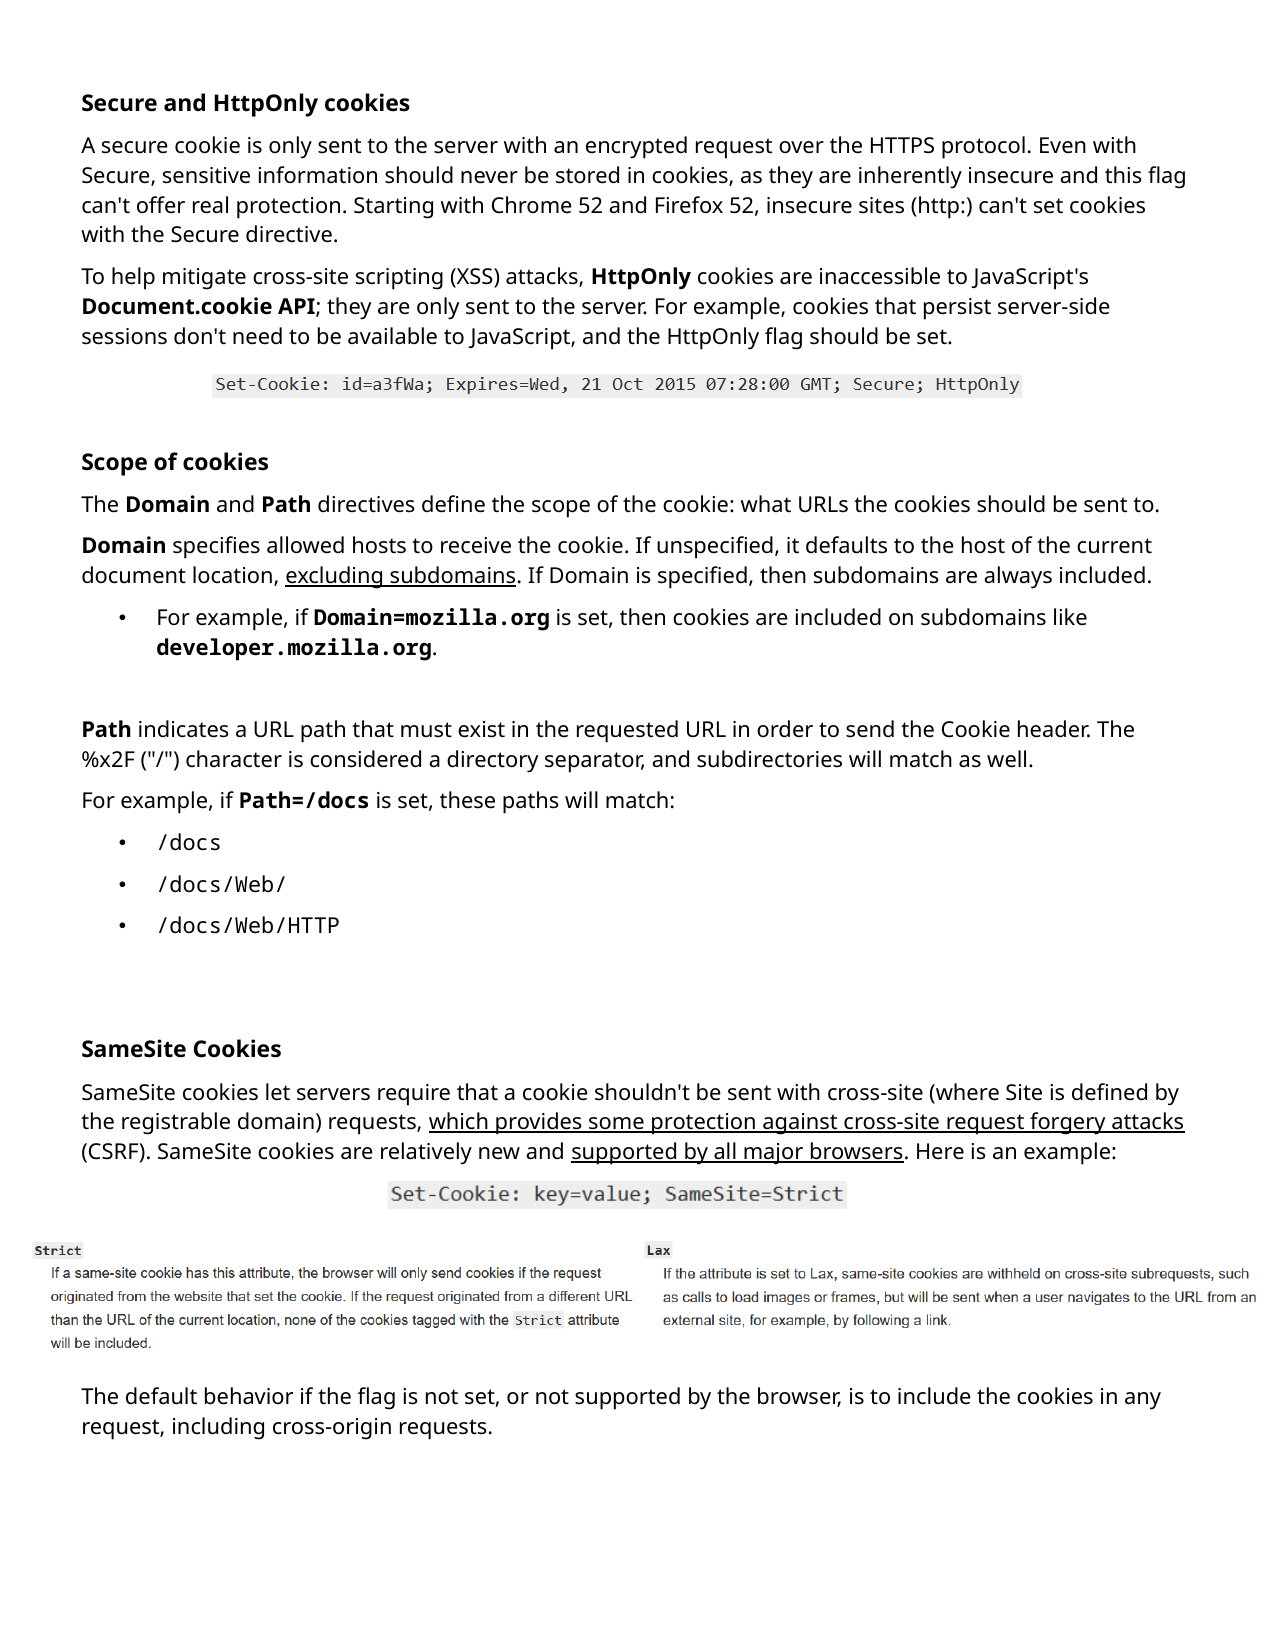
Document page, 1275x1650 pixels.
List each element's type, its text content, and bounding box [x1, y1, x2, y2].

list /docs/Web/HTTP [118, 911, 1194, 940]
picture [30, 1239, 636, 1353]
list For example, if Domain=mozilla.org is set, then cookies are included on subdomains like developer.mozilla.org. [118, 602, 1194, 662]
text Domain specifies allowed hosts to receive the cookie. If unspecified, it defaults to the host of the current document location, excluding subdomains. If Domain is specified, then subdomains are always included. [81, 531, 1194, 590]
text To help mitigate cross-site scripting (XSS) attacks, HttpOnly cookies are inaccessible to JavaScript's Document.cookie API; they are only sent to the server. For example, cookies that persist server-side sessions don't need to be available to JavaScript, and the HttpOnly flag should be set. [81, 261, 1194, 351]
picture [644, 1239, 1259, 1331]
text For example, if Path=/docs is set, these paths will match: [81, 786, 1194, 815]
picture [212, 374, 1023, 398]
text Secure and HttpOnly cookies [81, 87, 1194, 118]
list /docs [118, 827, 1194, 857]
text SameSite cookies let servers require that a cookie shouldn't be sent with cross-site (where Site is defined by the registrable domain) requests, which provides some protection against cross-site request forgery attacks (CSRF). SameSite cookies are relatively new and supported by all major browsers. Here is an example: [81, 1077, 1194, 1166]
text The Domain and Path directives define the scope of the cookie: what URLs the cookies should be sent to. [81, 489, 1194, 519]
text Scope of cookies [81, 446, 1194, 477]
text A secure cookie is only sent to the server with an encrypted request over the HTTPS protocol. Even with Secure, sensitive information should never be stored in cookies, as they are inherently insecure and this flag can't offer real protection. Starting with Chrome 52 and Firefox 52, insecure sites (http:) can't set cookies with the Secure directive. [81, 130, 1194, 249]
list /docs/Web/ [118, 869, 1194, 899]
text Path indicates a URL path that must exist in the requested URL in order to send the Cookie header. The %x2F ("/") character is considered a directory separator, and subdirectories will match as well. [81, 714, 1194, 774]
text The default behavior if the flag is not set, or not supported by the browser, is to include the cookies in any request, including cross-origin requests. [81, 1381, 1194, 1441]
picture [387, 1181, 847, 1209]
text SameSite Cookies [81, 1033, 1194, 1065]
